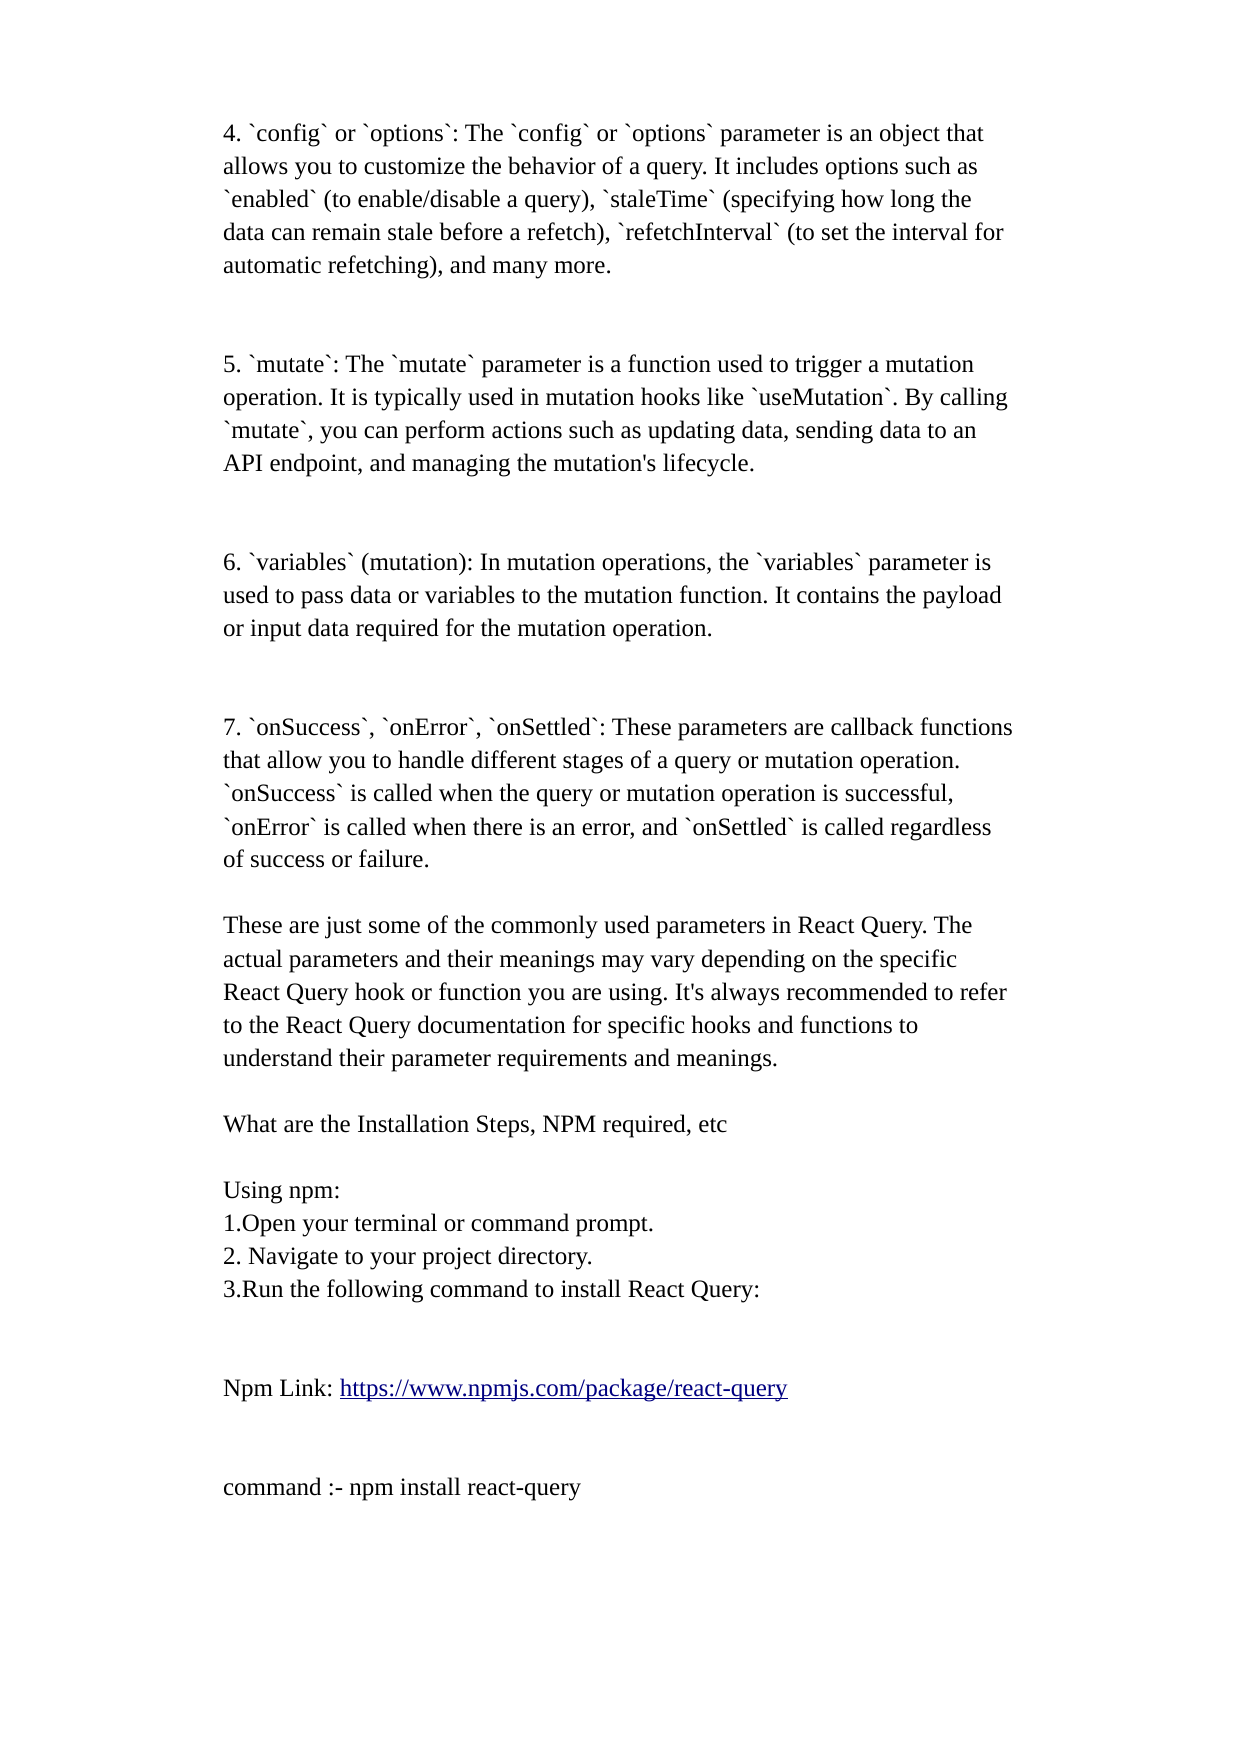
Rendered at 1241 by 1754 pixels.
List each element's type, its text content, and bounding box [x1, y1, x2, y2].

text 1.Open your terminal or command prompt. [223, 1208, 1017, 1237]
text Npm Link: https://www.npmjs.com/package/react-query [223, 1373, 1017, 1402]
text command :- npm install react-query [223, 1472, 1017, 1501]
text 7. `onSuccess`, `onError`, `onSettled`: These parameters are callback functions that allow you to handle different stages of a query or mutation operation. `onSuccess` is called when the query or mutation operation is successful, `onError` is called when there is an error, and `onSettled` is called regardless of success or failure. [223, 712, 1017, 873]
text What are the Installation Steps, NPM required, etc [223, 1076, 1017, 1171]
text Using npm: [223, 1175, 1017, 1203]
text 5. `mutate`: The `mutate` parameter is a function used to trigger a mutation operation. It is typically used in mutation hooks like `useMutation`. By calling `mutate`, you can perform actions such as updating data, sending data to an API endpoint, and managing the mutation's lifecycle. [223, 349, 1017, 477]
text These are just some of the commonly used parameters in React Query. The actual parameters and their meanings may vary depending on the specific React Query hook or function you are using. It's always recommended to refer to the React Query documentation for specific hooks and functions to understand their parameter requirements and meanings. [223, 911, 1017, 1071]
text 3.Run the following command to install React Query: [223, 1274, 1017, 1303]
text 2. Navigate to your project directory. [223, 1241, 1017, 1269]
text 6. `variables` (mutation): In mutation operations, the `variables` parameter is used to pass data or variables to the mutation function. It contains the payload or input data required for the mutation operation. [223, 547, 1017, 642]
text 4. `config` or `options`: The `config` or `options` parameter is an object that allows you to customize the behavior of a query. It includes options such as `enabled` (to enable/disable a query), `staleTime` (specifying how long the data can remain stale before a refetch), `refetchInterval` (to set the interval for automatic refetching), and many more. [223, 118, 1017, 279]
